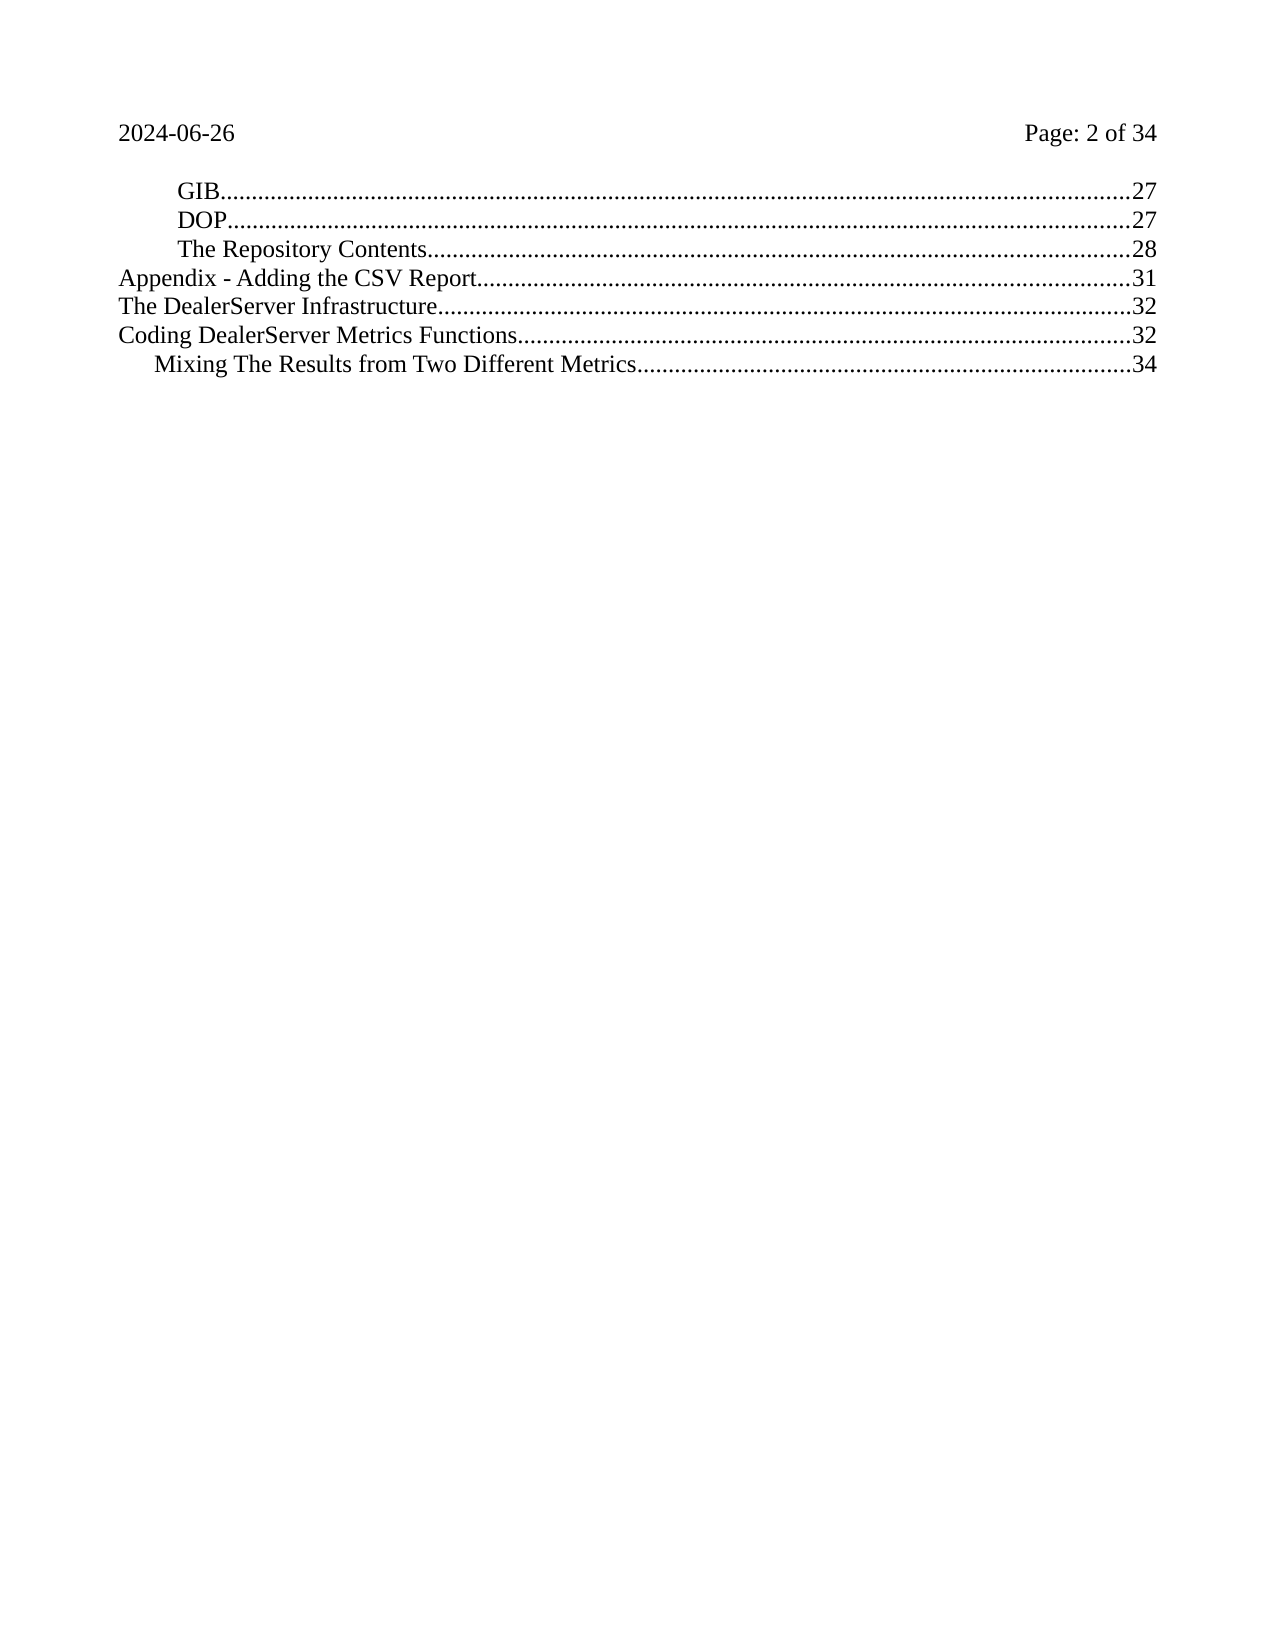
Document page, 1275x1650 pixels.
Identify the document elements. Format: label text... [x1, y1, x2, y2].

text The DealerServer Infrastructure 32 [118, 291, 1157, 320]
text Appendix - Adding the CSV Report 31 [118, 263, 1157, 291]
text DOP 27 [177, 205, 1157, 234]
text Mixing The Results from Two Different Metrics. 34 [148, 349, 1157, 378]
text The Repository Contents 28 [177, 234, 1157, 263]
text Coding DealerServer Metrics Functions 32 [118, 320, 1157, 349]
text GIB 27 [177, 176, 1157, 205]
